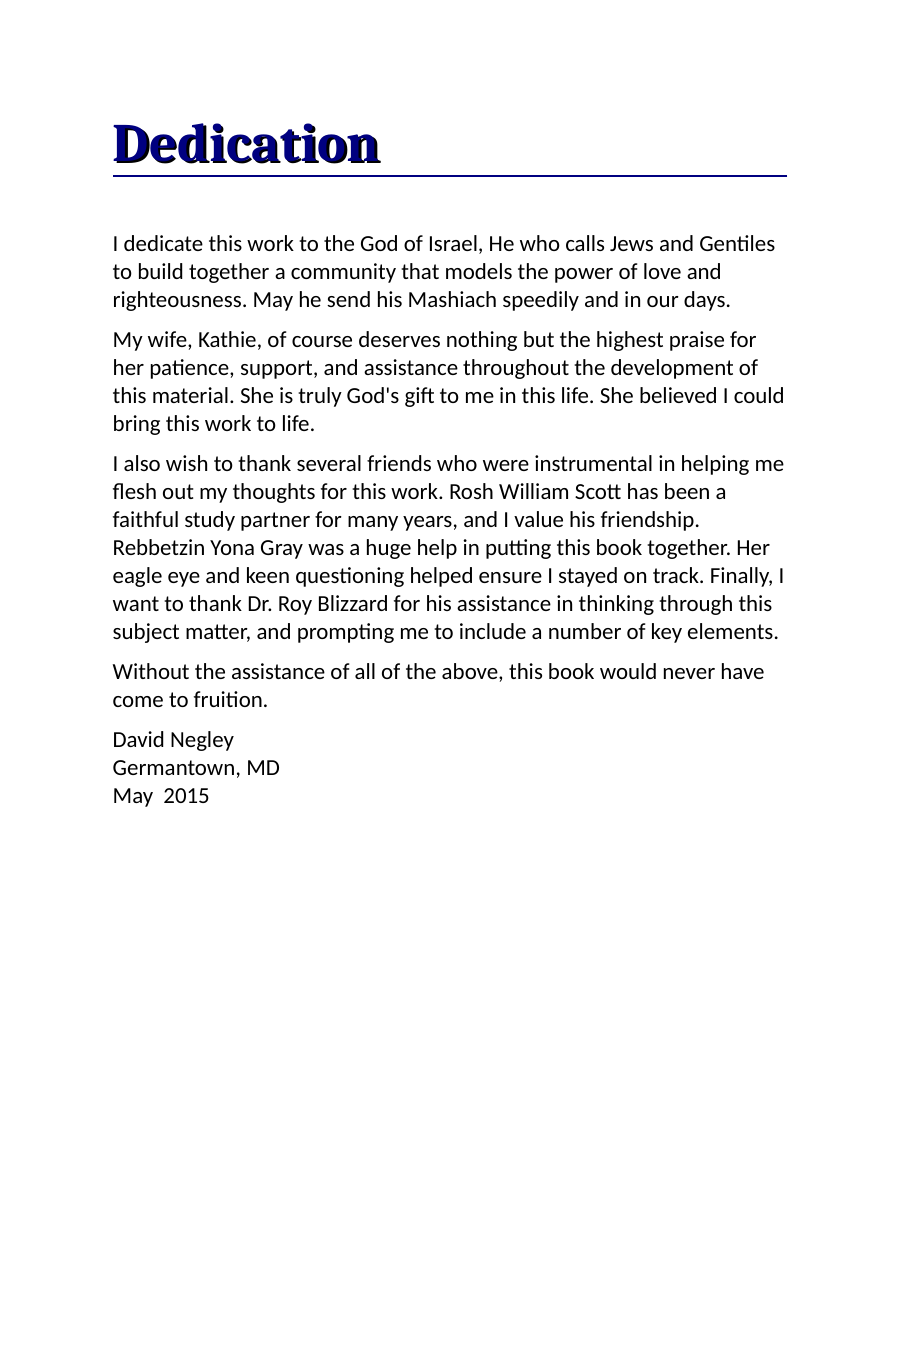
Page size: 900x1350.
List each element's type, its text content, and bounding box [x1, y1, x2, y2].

text My wife, Kathie, of course deserves nothing but the highest praise for her patience, support, and assistance throughout the development of this material. She is truly God's gift to me in this life. She believed I could bring this work to life. [112, 325, 787, 437]
title Dedication [112, 112, 787, 177]
text I dedicate this work to the God of Israel, He who calls Jews and Gentiles to build together a community that models the power of love and righteousness. May he send his Mashiach speedily and in our days. [112, 229, 787, 313]
text Without the assistance of all of the above, this book would never have come to fruition. [112, 657, 787, 713]
text I also wish to thank several friends who were instrumental in helping me flesh out my thoughts for this work. Rosh William Scott has been a faithful study partner for many years, and I value his friendship. Rebbetzin Yona Gray was a huge help in putting this book together. Her eagle eye and keen questioning helped ensure I stayed on track. Finally, I want to thank Dr. Roy Blizzard for his assistance in thinking through this subject matter, and prompting me to include a number of key elements. [112, 449, 787, 645]
text David Negley Germantown, MD May 2015 [112, 725, 787, 809]
